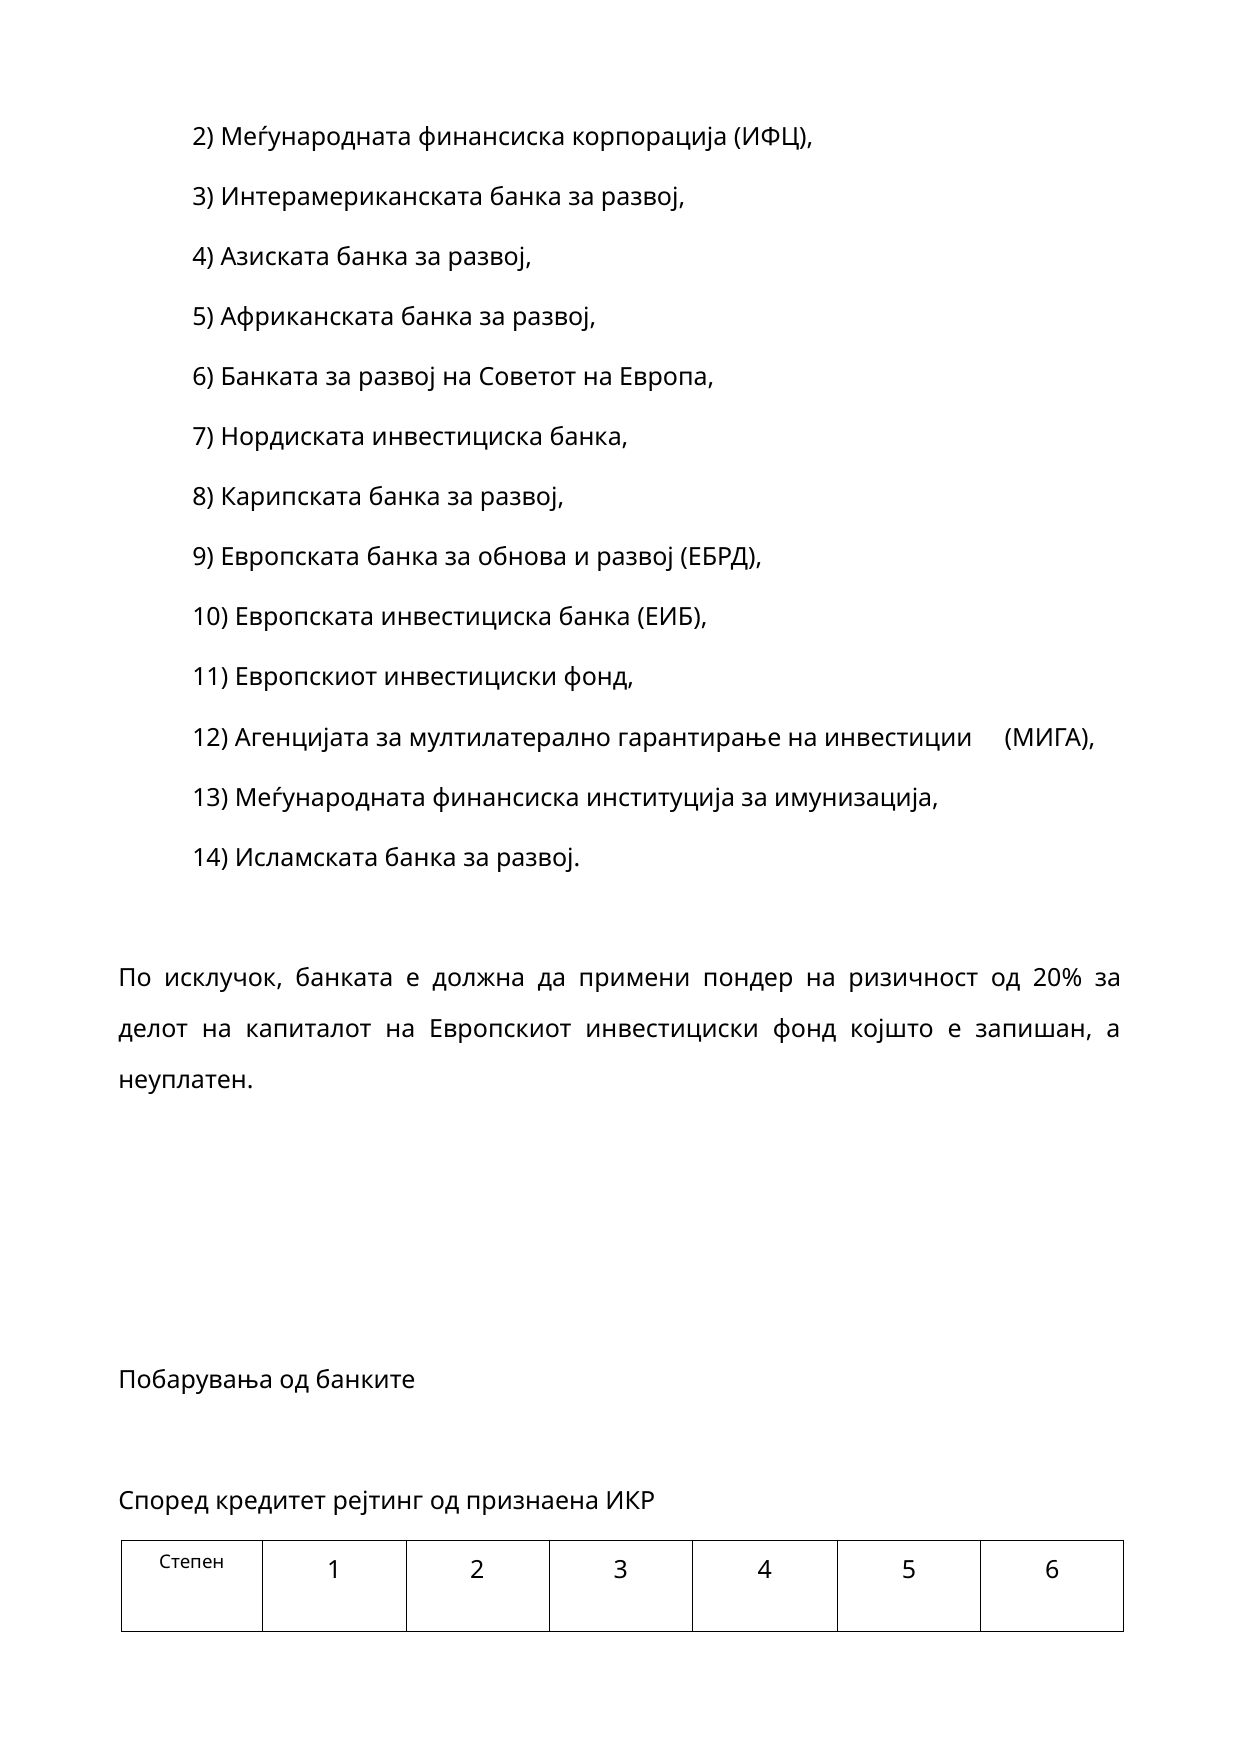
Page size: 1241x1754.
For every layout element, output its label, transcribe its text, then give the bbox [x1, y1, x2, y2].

table_header 5 [838, 1541, 980, 1631]
text 9) Европската банка за обнова и развој (ЕБРД), [118, 539, 1122, 573]
text 12) Агенцијата за мултилатерално гарантирање на инвестиции (МИГА), [118, 719, 1122, 753]
text Побарувања од банките [118, 1362, 1122, 1396]
table_header 1 [263, 1541, 406, 1631]
text 6) Банката за развој на Советот на Европа, [118, 358, 1122, 393]
text 10) Европската инвестициска банка (ЕИБ), [118, 599, 1122, 633]
text 2) Меѓународната финансиска корпорација (ИФЦ), [118, 118, 1122, 152]
table_header 6 [981, 1541, 1123, 1631]
table_header 4 [693, 1541, 837, 1631]
text 8) Карипската банка за развој, [118, 479, 1122, 513]
text 11) Европскиот инвестициски фонд, [118, 659, 1122, 693]
table_header 3 [550, 1541, 692, 1631]
text 3) Интерамериканската банка за развој, [118, 178, 1122, 212]
text 5) Африканската банка за развој, [118, 298, 1122, 332]
text 4) Азиската банка за развој, [118, 238, 1122, 272]
text 7) Нордиската инвестициска банка, [118, 419, 1122, 453]
table_header Степен [122, 1541, 262, 1631]
text 13) Меѓународната финансиска институција за имунизација, [118, 779, 1122, 813]
text Според кредитет рејтинг од признаена ИКР [118, 1482, 1122, 1516]
text 14) Исламската банка за развој. [118, 839, 1122, 873]
table_header 2 [407, 1541, 549, 1631]
text По исклучок, банката е должна да примени пондер на ризичност од 20% за делот на капиталот на Европскиот инвестициски фонд којшто е запишан, а неуплатен. [118, 959, 1122, 1096]
